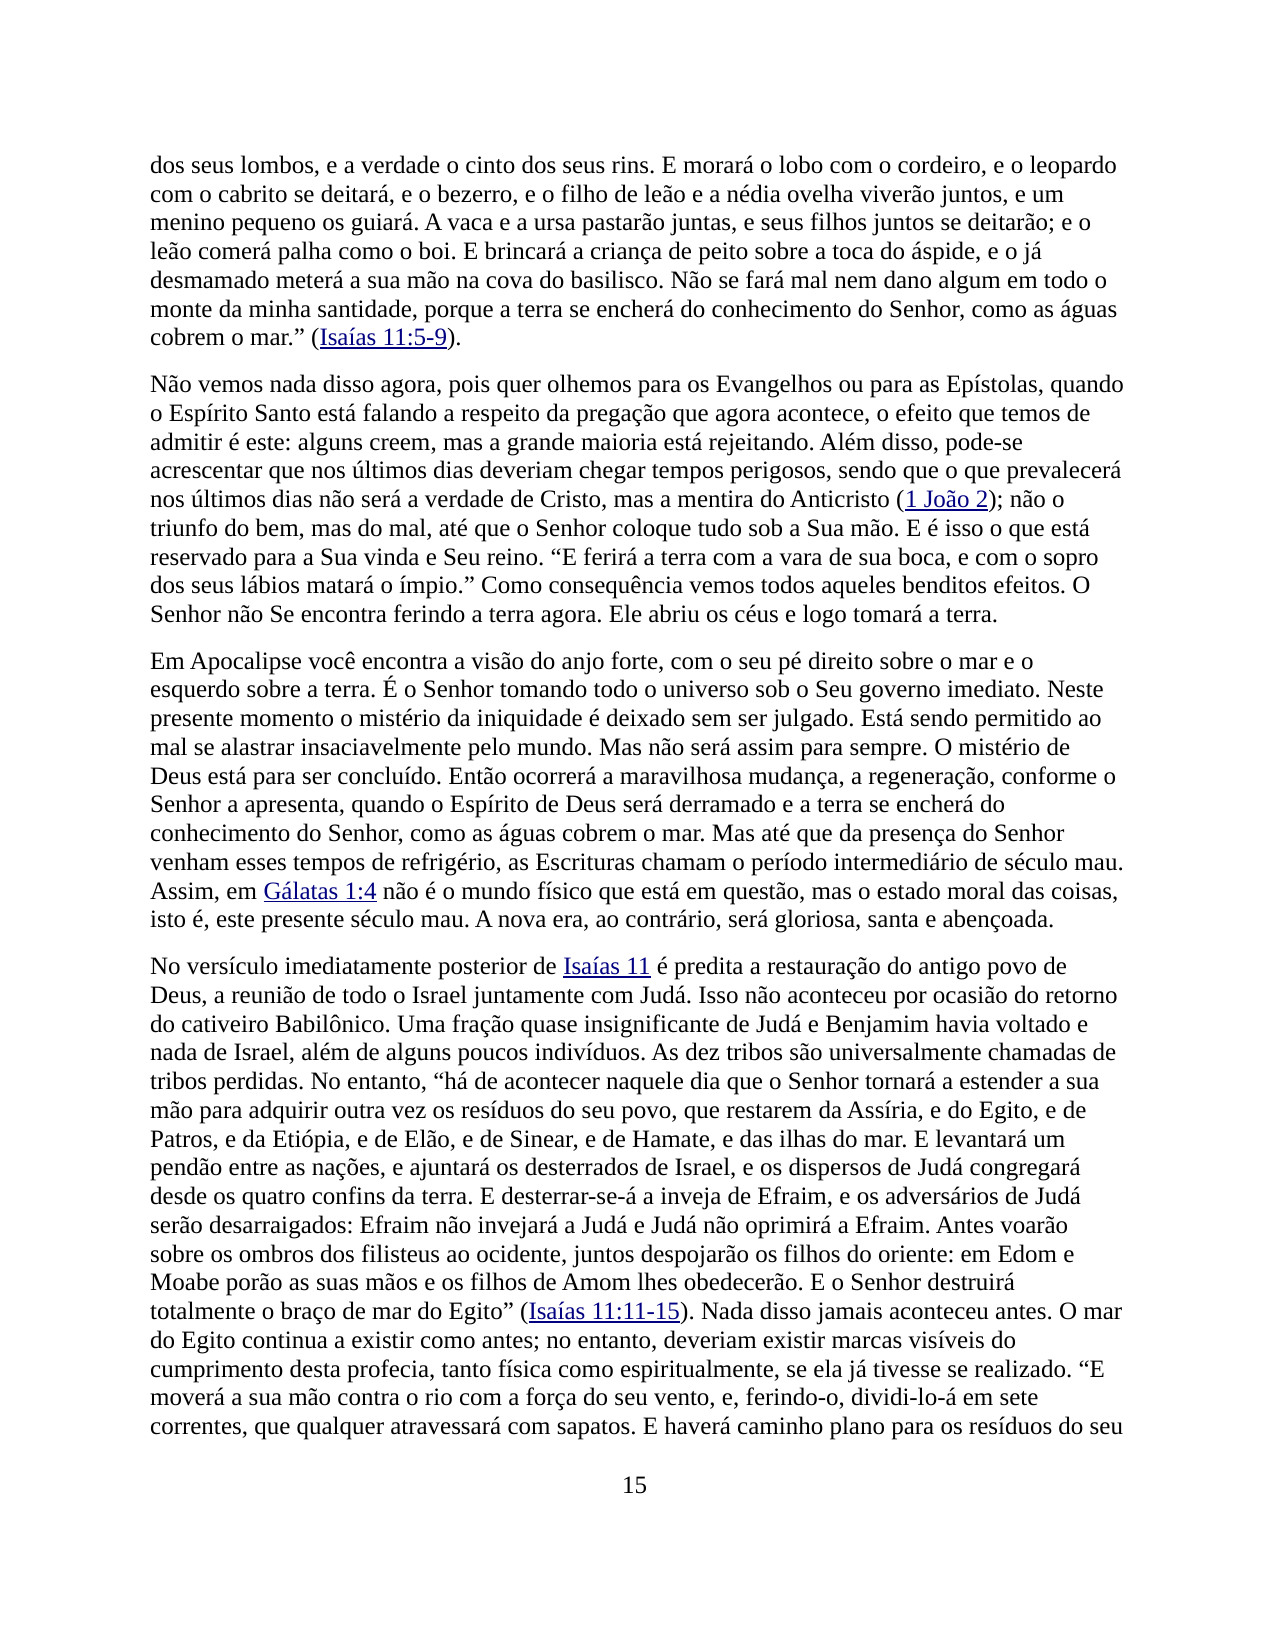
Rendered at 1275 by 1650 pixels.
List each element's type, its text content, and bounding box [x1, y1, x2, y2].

text Não vemos nada disso agora, pois quer olhemos para os Evangelhos ou para as Epístolas, quando o Espírito Santo está falando a respeito da pregação que agora acontece, o efeito que temos de admitir é este: alguns creem, mas a grande maioria está rejeitando. Além disso, pode-se acrescentar que nos últimos dias deveriam chegar tempos perigosos, sendo que o que prevalecerá nos últimos dias não será a verdade de Cristo, mas a mentira do Anticristo (1 João 2); não o triunfo do bem, mas do mal, até que o Senhor coloque tudo sob a Sua mão. E é isso o que está reservado para a Sua vinda e Seu reino. “E ferirá a terra com a vara de sua boca, e com o sopro dos seus lábios matará o ímpio.” Como consequência vemos todos aqueles benditos efeitos. O Senhor não Se encontra ferindo a terra agora. Ele abriu os céus e logo tomará a terra. [150, 369, 1125, 628]
text No versículo imediatamente posterior de Isaías 11 é predita a restauração do antigo povo de Deus, a reunião de todo o Israel juntamente com Judá. Isso não aconteceu por ocasião do retorno do cativeiro Babilônico. Uma fração quase insignificante de Judá e Benjamim havia voltado e nada de Israel, além de alguns poucos indivíduos. As dez tribos são universalmente chamadas de tribos perdidas. No entanto, “há de acontecer naquele dia que o Senhor tornará a estender a sua mão para adquirir outra vez os resíduos do seu povo, que restarem da Assíria, e do Egito, e de Patros, e da Etiópia, e de Elão, e de Sinear, e de Hamate, e das ilhas do mar. E levantará um pendão entre as nações, e ajuntará os desterrados de Israel, e os dispersos de Judá congregará desde os quatro confins da terra. E desterrar-se-á a inveja de Efraim, e os adversários de Judá serão desarraigados: Efraim não invejará a Judá e Judá não oprimirá a Efraim. Antes voarão sobre os ombros dos filisteus ao ocidente, juntos despojarão os filhos do oriente: em Edom e Moabe porão as suas mãos e os filhos de Amom lhes obedecerão. E o Senhor destruirá totalmente o braço de mar do Egito” (Isaías 11:11-15). Nada disso jamais aconteceu antes. O mar do Egito continua a existir como antes; no entanto, deveriam existir marcas visíveis do cumprimento desta profecia, tanto física como espiritualmente, se ela já tivesse se realizado. “E moverá a sua mão contra o rio com a força do seu vento, e, ferindo-o, dividi-lo-á em sete correntes, que qualquer atravessará com sapatos. E haverá caminho plano para os resíduos do seu [150, 951, 1125, 1440]
text dos seus lombos, e a verdade o cinto dos seus rins. E morará o lobo com o cordeiro, e o leopardo com o cabrito se deitará, e o bezerro, e o filho de leão e a nédia ovelha viverão juntos, e um menino pequeno os guiará. A vaca e a ursa pastarão juntas, e seus filhos juntos se deitarão; e o leão comerá palha como o boi. E brincará a criança de peito sobre a toca do áspide, e o já desmamado meterá a sua mão na cova do basilisco. Não se fará mal nem dano algum em todo o monte da minha santidade, porque a terra se encherá do conhecimento do Senhor, como as águas cobrem o mar.” (Isaías 11:5-9). [150, 150, 1125, 351]
text Em Apocalipse você encontra a visão do anjo forte, com o seu pé direito sobre o mar e o esquerdo sobre a terra. É o Senhor tomando todo o universo sob o Seu governo imediato. Neste presente momento o mistério da iniquidade é deixado sem ser julgado. Está sendo permitido ao mal se alastrar insaciavelmente pelo mundo. Mas não será assim para sempre. O mistério de Deus está para ser concluído. Então ocorrerá a maravilhosa mudança, a regeneração, conforme o Senhor a apresenta, quando o Espírito de Deus será derramado e a terra se encherá do conhecimento do Senhor, como as águas cobrem o mar. Mas até que da presença do Senhor venham esses tempos de refrigério, as Escrituras chamam o período intermediário de século mau. Assim, em Gálatas 1:4 não é o mundo físico que está em questão, mas o estado moral das coisas, isto é, este presente século mau. A nova era, ao contrário, será gloriosa, santa e abençoada. [150, 646, 1125, 933]
